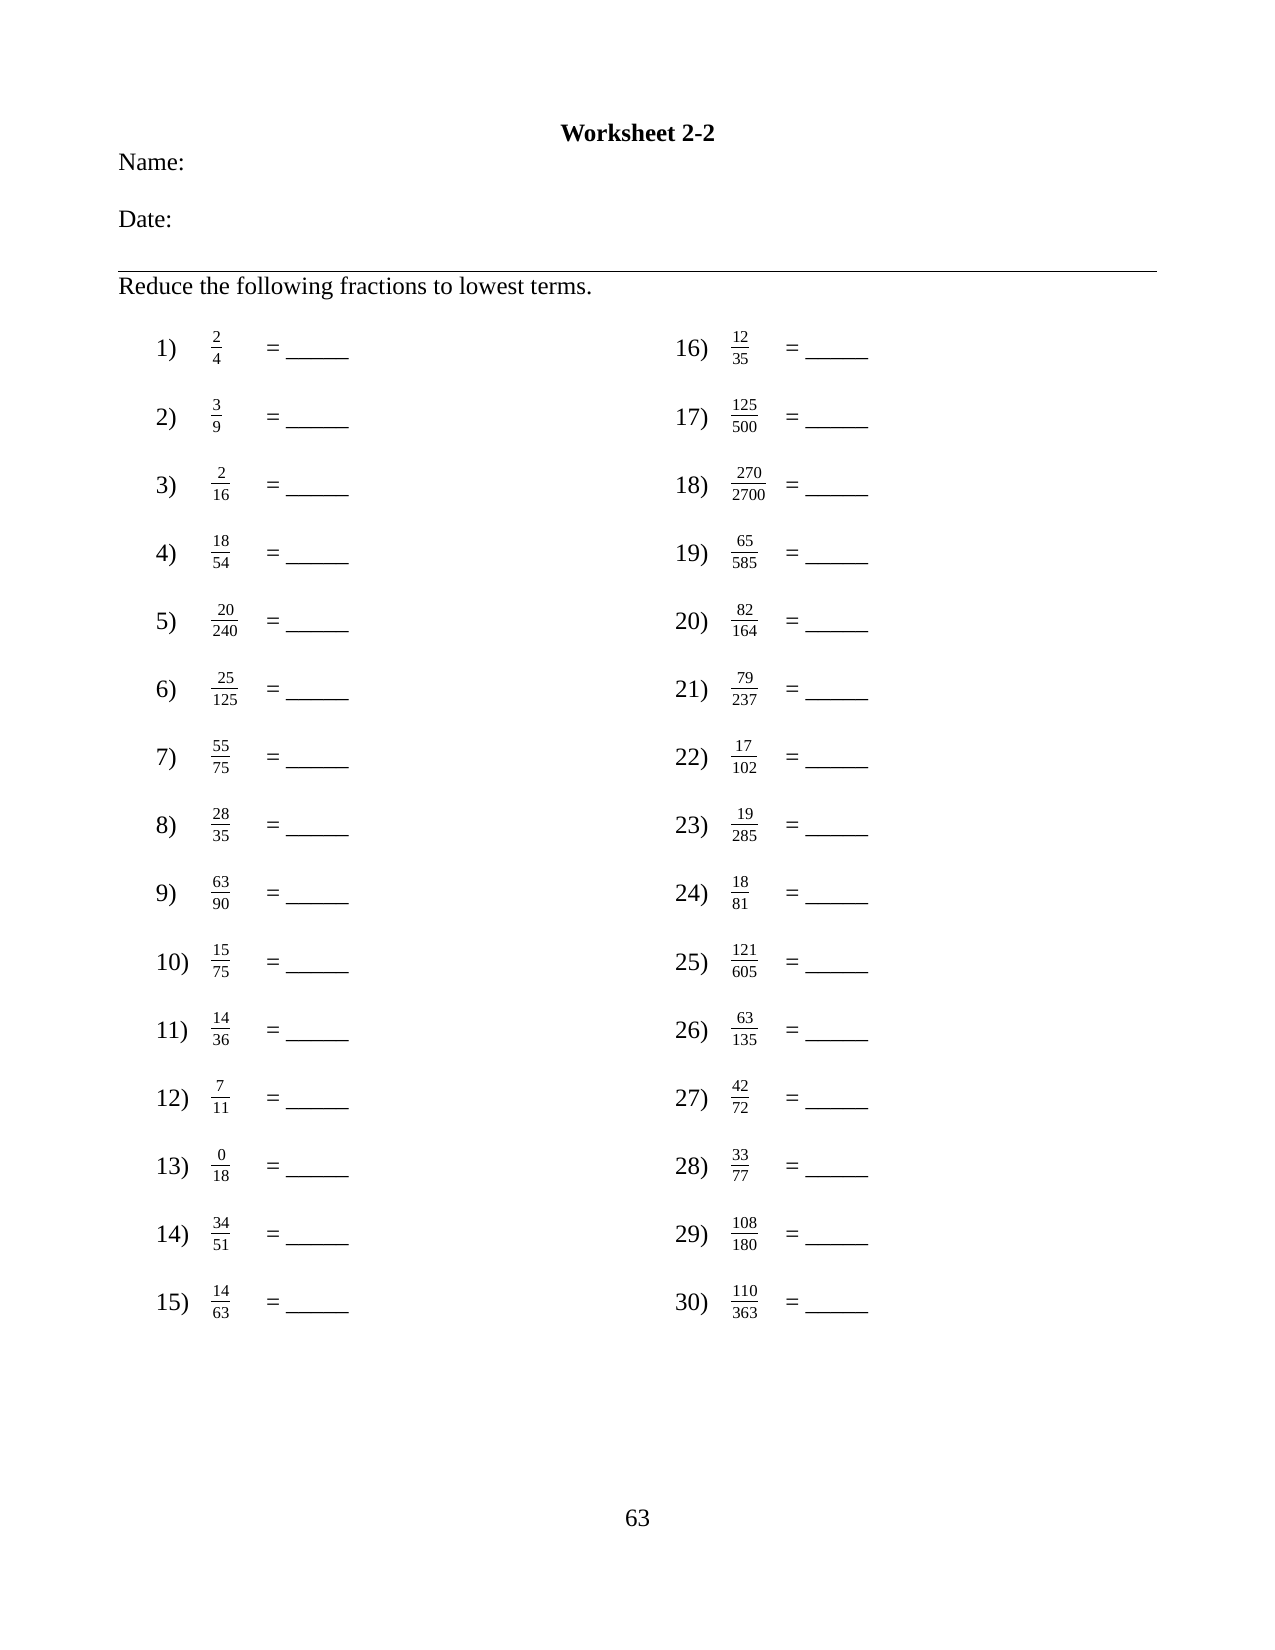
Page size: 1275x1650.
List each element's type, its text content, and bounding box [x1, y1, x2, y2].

list = _____ [156, 805, 637, 844]
list = _____ [675, 1282, 1157, 1321]
list = _____ [675, 1078, 1157, 1117]
list = _____ [675, 873, 1157, 913]
list = _____ [156, 396, 637, 436]
list = _____ [675, 941, 1157, 981]
list = _____ [675, 601, 1157, 640]
list = _____ [675, 737, 1157, 776]
list = _____ [675, 328, 1157, 368]
list = _____ [156, 941, 637, 981]
text Worksheet 2-2 [118, 118, 1157, 147]
list = _____ [156, 1214, 637, 1253]
list = _____ [156, 601, 637, 640]
list = _____ [156, 328, 637, 368]
text Reduce the following fractions to lowest terms. [118, 272, 1157, 299]
list = _____ [156, 464, 637, 504]
list = _____ [675, 1009, 1157, 1049]
list = _____ [156, 669, 637, 708]
list = _____ [156, 1009, 637, 1049]
list = _____ [675, 805, 1157, 844]
list = _____ [675, 669, 1157, 708]
list = _____ [675, 533, 1157, 572]
list = _____ [156, 873, 637, 913]
list = _____ [156, 533, 637, 572]
list = _____ [675, 1146, 1157, 1185]
list = _____ [156, 1078, 637, 1117]
list = _____ [156, 1146, 637, 1185]
text Name: [118, 147, 1157, 176]
list = _____ [675, 464, 1157, 504]
list = _____ [156, 1282, 637, 1321]
text Date: [118, 204, 1157, 233]
list = _____ [156, 737, 637, 776]
list = _____ [675, 396, 1157, 436]
list = _____ [675, 1214, 1157, 1253]
